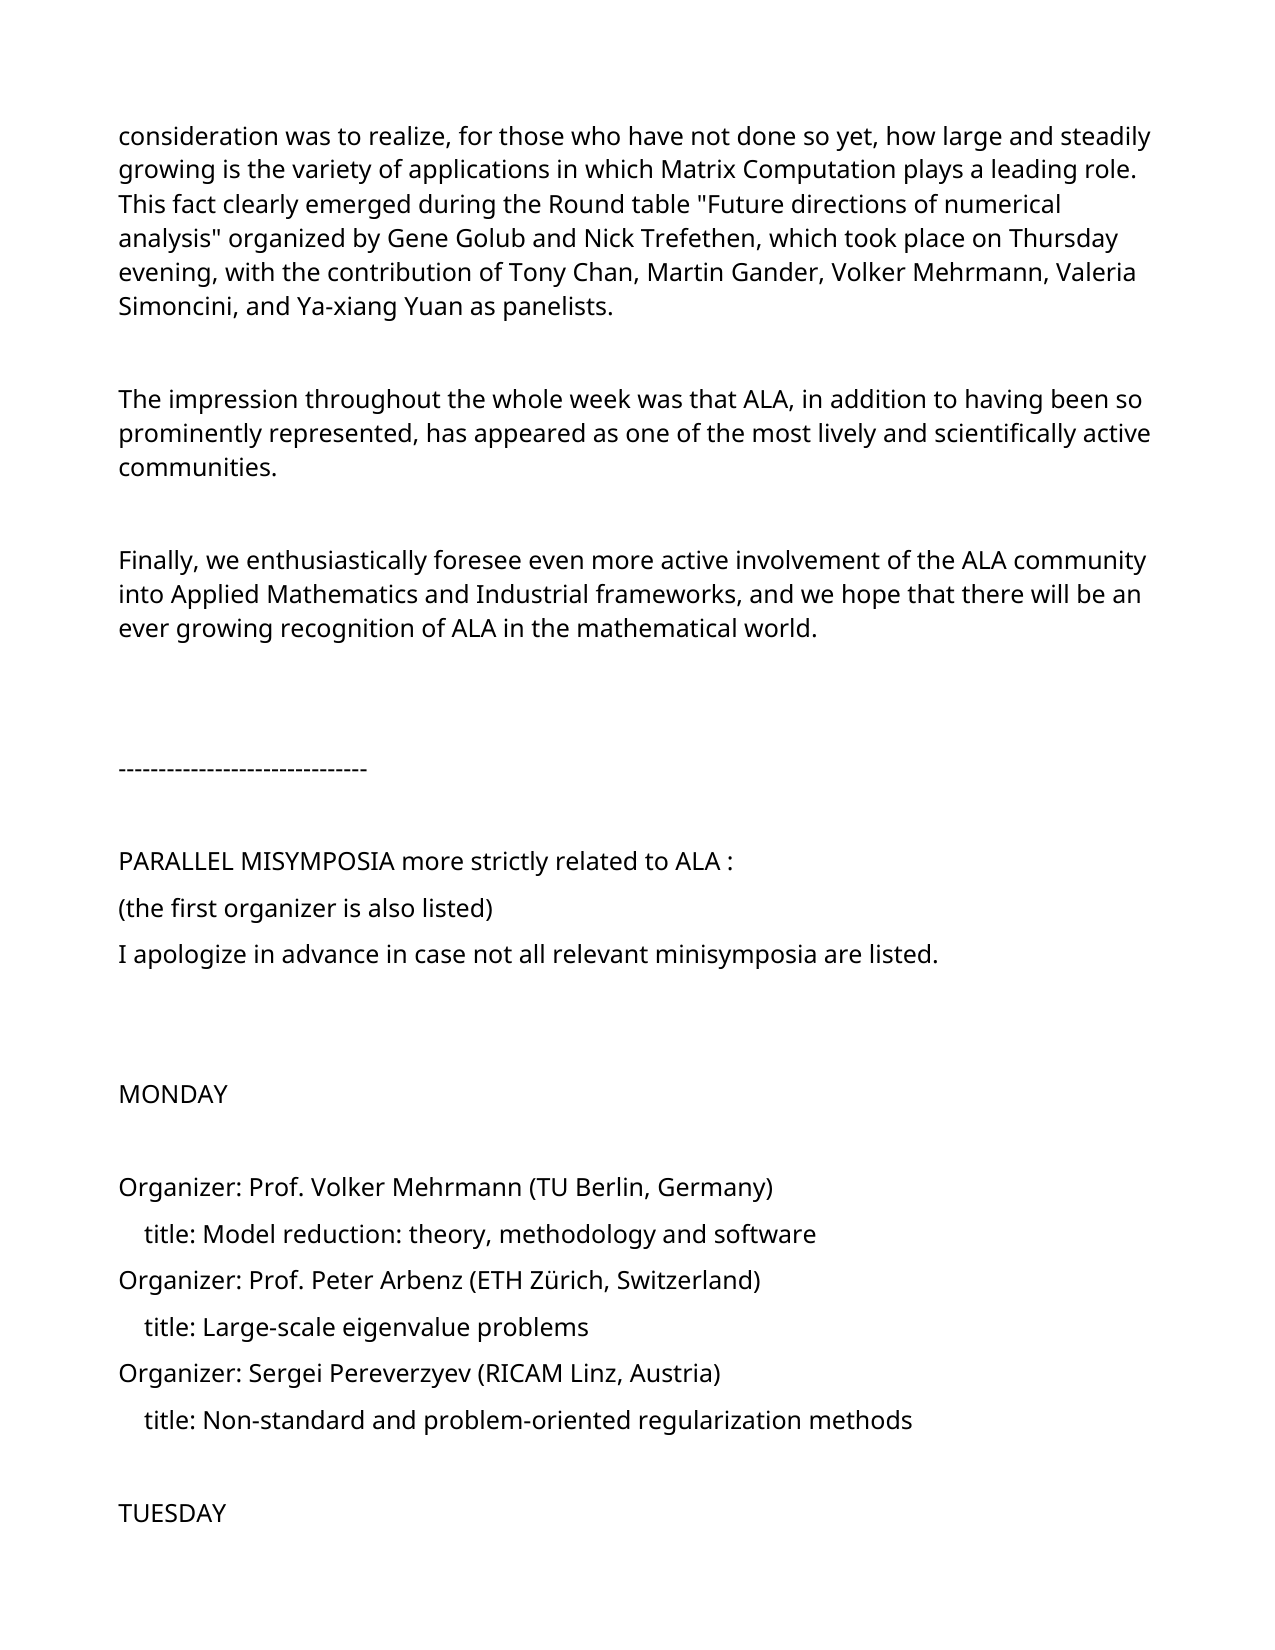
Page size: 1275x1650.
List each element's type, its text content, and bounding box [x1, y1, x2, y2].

text (the first organizer is also listed) [118, 890, 1157, 924]
text title: Large-scale eigenvalue problems [118, 1309, 1157, 1343]
text Finally, we enthusiastically foresee even more active involvement of the ALA community into Applied Mathematics and Industrial frameworks, and we hope that there will be an ever growing recognition of ALA in the mathematical world. [118, 543, 1157, 645]
text TUESDAY [118, 1496, 1157, 1530]
text The impression throughout the whole week was that ALA, in addition to having been so prominently represented, has appeared as one of the most lively and scientifically active communities. [118, 382, 1157, 484]
text Organizer: Sergei Pereverzyev (RICAM Linz, Austria) [118, 1356, 1157, 1390]
text PARALLEL MISYMPOSIA more strictly related to ALA : [118, 844, 1157, 878]
text Organizer: Prof. Volker Mehrmann (TU Berlin, Germany) [118, 1170, 1157, 1204]
text title: Model reduction: theory, methodology and software [118, 1216, 1157, 1250]
text MONDAY [118, 1077, 1157, 1111]
text title: Non-standard and problem-oriented regularization methods [118, 1402, 1157, 1437]
text consideration was to realize, for those who have not done so yet, how large and steadily growing is the variety of applications in which Matrix Computation plays a leading role. This fact clearly emerged during the Round table "Future directions of numerical analysis" organized by Gene Golub and Nick Trefethen, which took place on Thursday evening, with the contribution of Tony Chan, Martin Gander, Volker Mehrmann, Valeria Simoncini, and Ya-xiang Yuan as panelists. [118, 118, 1157, 322]
text Organizer: Prof. Peter Arbenz (ETH Zürich, Switzerland) [118, 1263, 1157, 1297]
text ------------------------------- [118, 751, 1157, 785]
text I apologize in advance in case not all relevant minisymposia are listed. [118, 937, 1157, 971]
